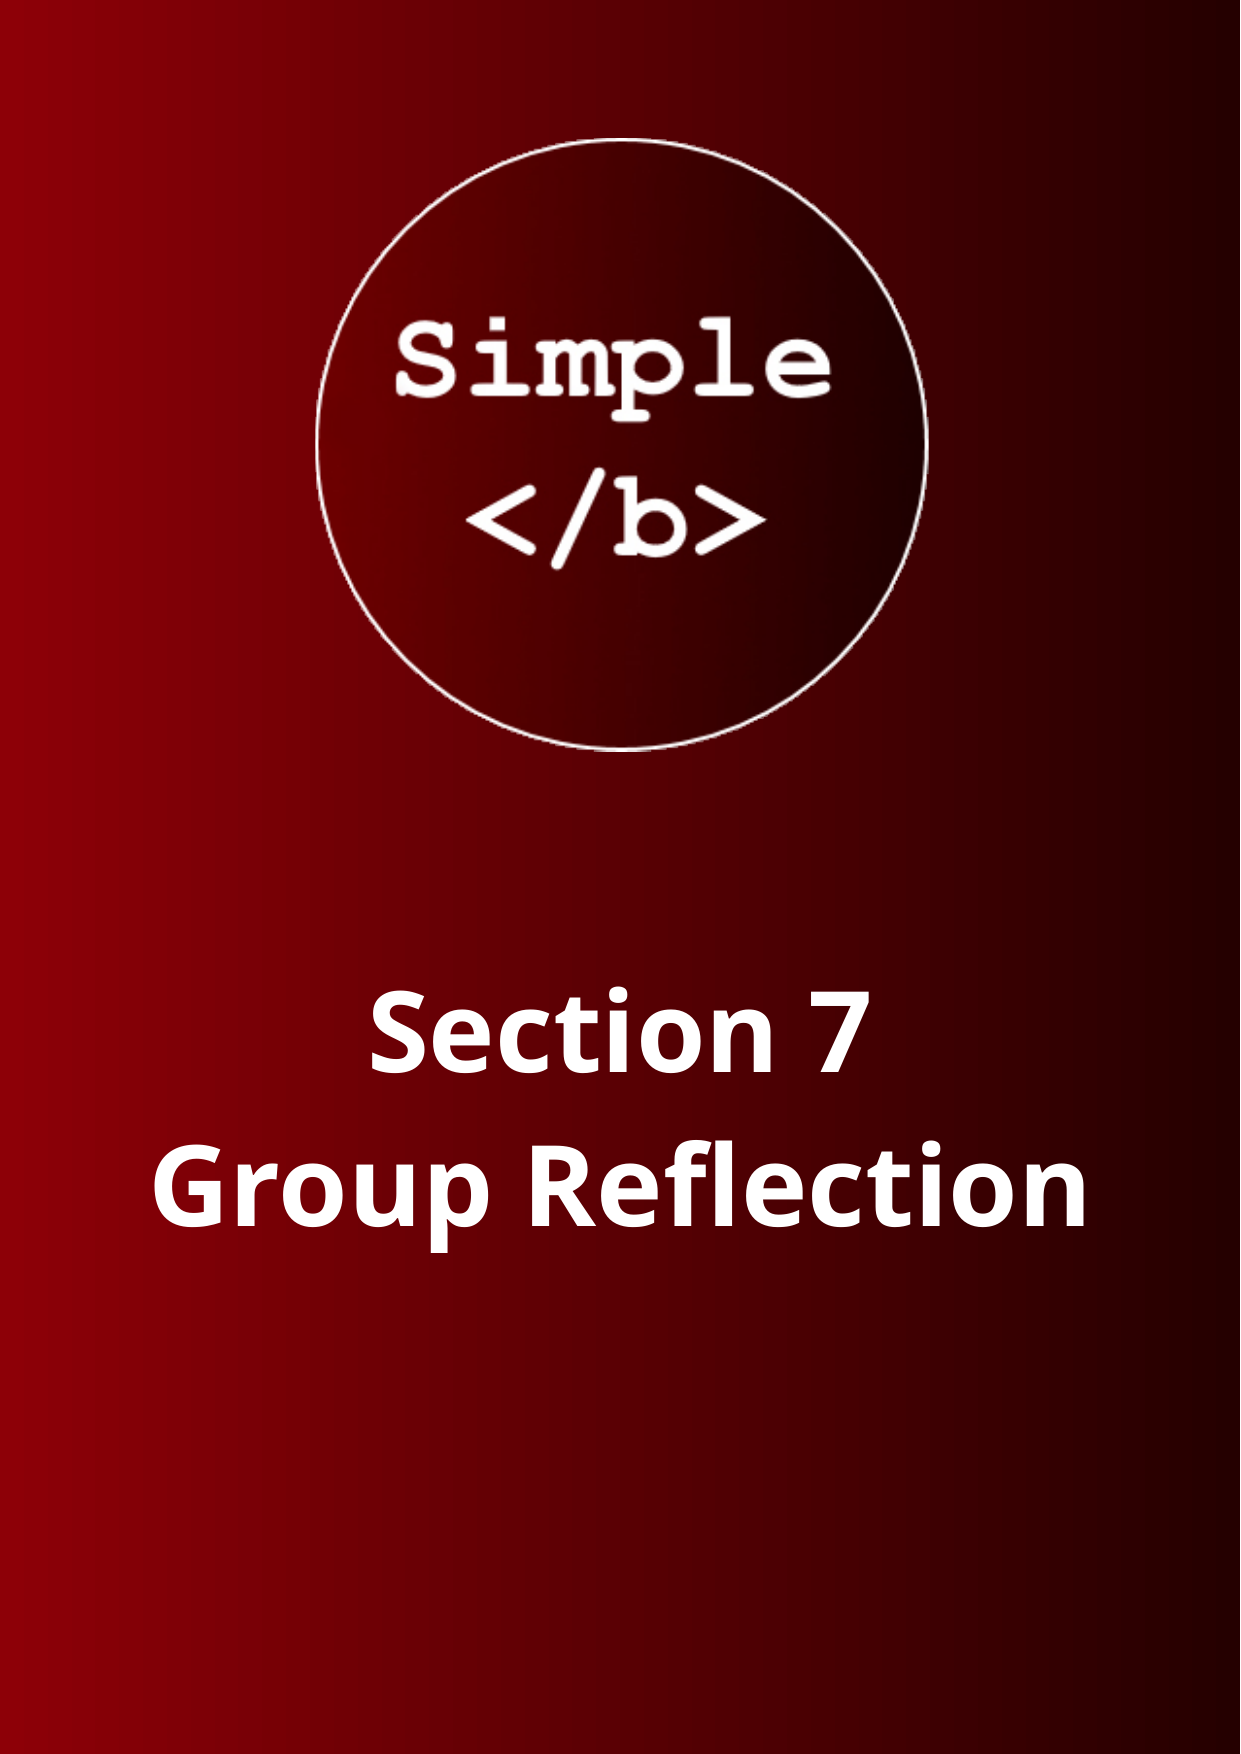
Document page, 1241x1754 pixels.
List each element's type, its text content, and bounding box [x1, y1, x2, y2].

text Section 7 [118, 953, 1122, 1106]
text Group Reflection [118, 1106, 1122, 1259]
picture [315, 138, 929, 752]
